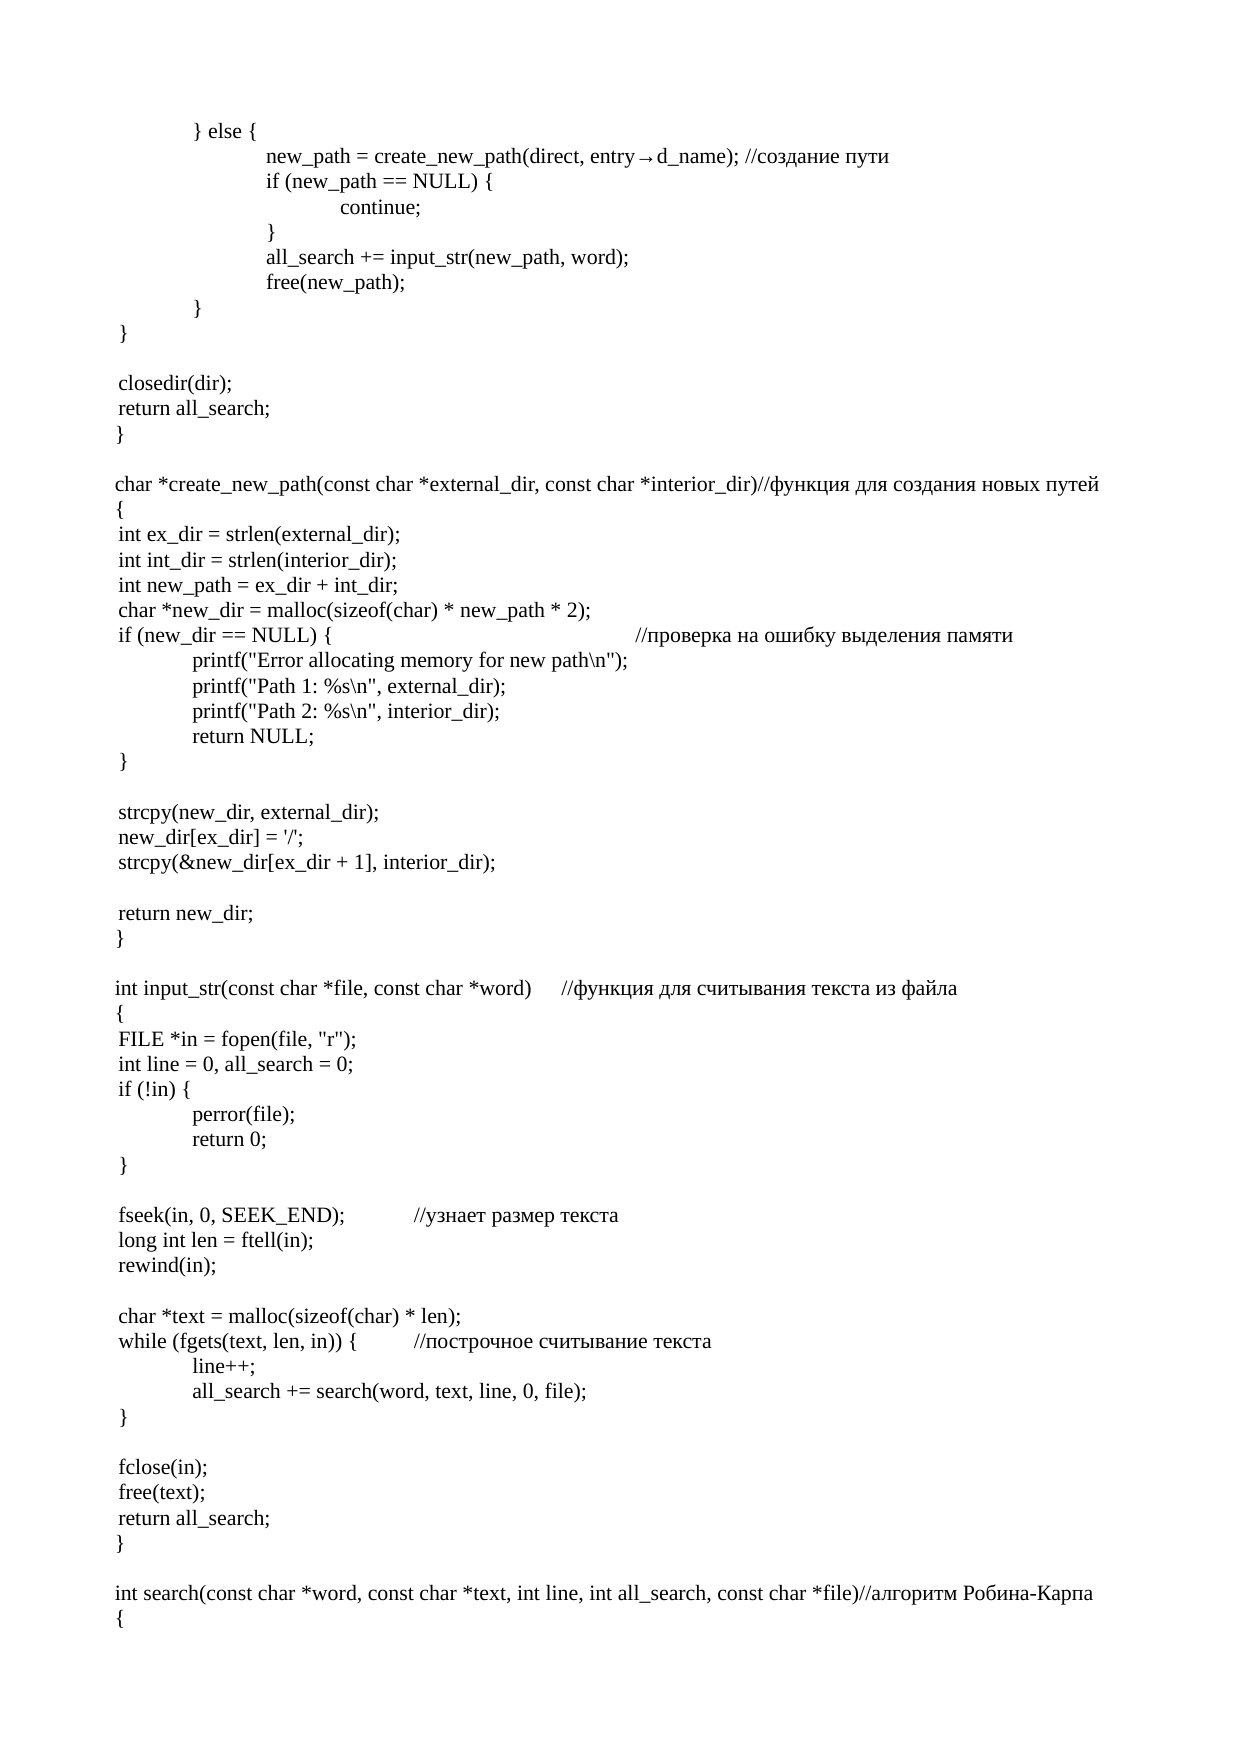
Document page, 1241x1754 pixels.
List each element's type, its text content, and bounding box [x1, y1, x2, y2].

text line++; [114, 1353, 1122, 1378]
text if (new_dir == NULL) { //проверка на ошибку выделения памяти [114, 622, 1122, 647]
text } [114, 925, 1122, 950]
text printf("Path 1: %s\n", external_dir); [114, 673, 1122, 698]
text return all_search; [114, 1504, 1122, 1530]
text continue; [114, 194, 1122, 219]
text int new_path = ex_dir + int_dir; [114, 572, 1122, 597]
text { [114, 1605, 1122, 1631]
text while (fgets(text, len, in)) { //построчное считывание текста [114, 1328, 1122, 1353]
text return NULL; [114, 723, 1122, 748]
text free(text); [114, 1479, 1122, 1504]
text } [114, 219, 1122, 244]
text if (new_path == NULL) { [114, 168, 1122, 194]
text if (!in) { [114, 1076, 1122, 1101]
text char *new_dir = malloc(sizeof(char) * new_path * 2); [114, 597, 1122, 622]
text } [114, 748, 1122, 773]
text char *text = malloc(sizeof(char) * len); [114, 1303, 1122, 1328]
text int input_str(const char *file, const char *word) //функция для считывания текста из файла [114, 975, 1122, 1000]
text strcpy(&new_dir[ex_dir + 1], interior_dir); [114, 849, 1122, 874]
text } [114, 421, 1122, 446]
text fclose(in); [114, 1454, 1122, 1479]
text } [114, 1404, 1122, 1429]
text printf("Path 2: %s\n", interior_dir); [114, 698, 1122, 723]
text new_dir[ex_dir] = '/'; [114, 824, 1122, 849]
text } [114, 294, 1122, 320]
text int search(const char *word, const char *text, int line, int all_search, const char *file)//алгоритм Робина-Карпа [114, 1580, 1122, 1605]
text int line = 0, all_search = 0; [114, 1051, 1122, 1076]
text { [114, 496, 1122, 521]
text perror(file); [114, 1101, 1122, 1126]
text rewind(in); [114, 1252, 1122, 1278]
text FILE *in = fopen(file, "r"); [114, 1026, 1122, 1051]
text { [114, 1000, 1122, 1026]
text all_search += search(word, text, line, 0, file); [114, 1378, 1122, 1404]
text } [114, 1152, 1122, 1177]
text printf("Error allocating memory for new path\n"); [114, 647, 1122, 673]
text } [114, 320, 1122, 345]
text return new_dir; [114, 899, 1122, 925]
text char *create_new_path(const char *external_dir, const char *interior_dir)//функция для создания новых путей [114, 471, 1122, 496]
text fseek(in, 0, SEEK_END); //узнает размер текста [114, 1202, 1122, 1227]
text int int_dir = strlen(interior_dir); [114, 547, 1122, 572]
text return 0; [114, 1126, 1122, 1152]
text all_search += input_str(new_path, word); [114, 244, 1122, 269]
text long int len = ftell(in); [114, 1227, 1122, 1252]
text int ex_dir = strlen(external_dir); [114, 521, 1122, 547]
text free(new_path); [114, 269, 1122, 294]
text } else { [114, 118, 1122, 143]
text new_path = create_new_path(direct, entry→d_name); //создание пути [114, 143, 1122, 168]
text closedir(dir); [114, 370, 1122, 395]
text strcpy(new_dir, external_dir); [114, 799, 1122, 824]
text return all_search; [114, 395, 1122, 421]
text } [114, 1530, 1122, 1555]
